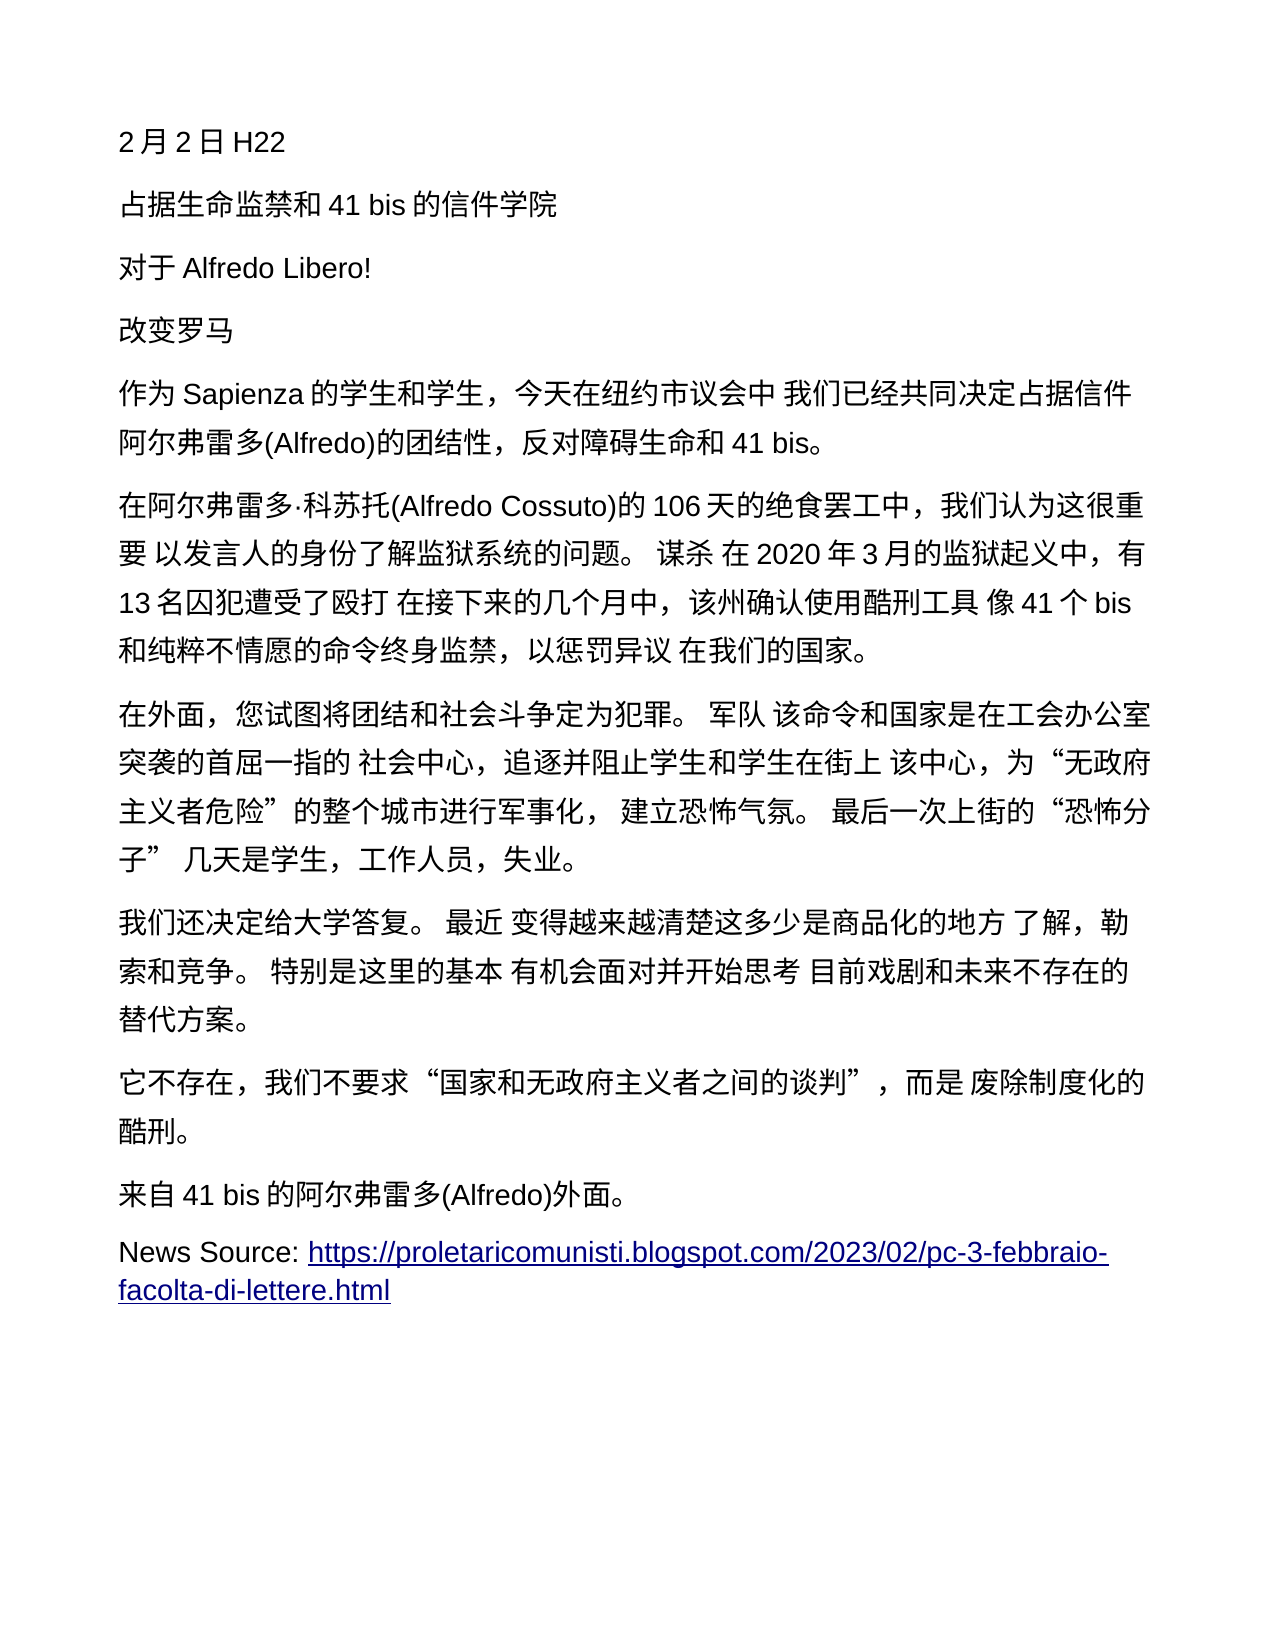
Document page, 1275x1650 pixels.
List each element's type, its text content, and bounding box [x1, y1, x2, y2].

text 对于Alfredo Libero! [118, 244, 1157, 287]
text 我们还决定给大学答复。 最近 变得越来越清楚这多少是商品化的地方 了解，勒索和竞争。 特别是这里的基本 有机会面对并开始思考 目前戏剧和未来不存在的替代方案。 [118, 900, 1157, 1039]
text News Source: https://proletaricomunisti.blogspot.com/2023/02/pc-3-febbraio-facolta-di-lettere.html [118, 1235, 1157, 1307]
text 它不存在，我们不要求“国家和无政府主义者之间的谈判”，而是 废除制度化的酷刑。 [118, 1060, 1157, 1151]
text 在外面，您试图将团结和社会斗争定为犯罪。 军队 该命令和国家是在工会办公室突袭的首屈一指的 社会中心，追逐并阻止学生和学生在街上 该中心，为“无政府主义者危险”的整个城市进行军事化， 建立恐怖气氛。 最后一次上街的“恐怖分子” 几天是学生，工作人员，失业。 [118, 691, 1157, 879]
text 作为Sapienza的学生和学生，今天在纽约市议会中 我们已经共同决定占据信件 阿尔弗雷多(Alfredo)的团结性，反对障碍生命和41 bis。 [118, 371, 1157, 461]
text 来自41 bis的阿尔弗雷多(Alfredo)外面。 [118, 1172, 1157, 1214]
text 改变罗马 [118, 307, 1157, 350]
text 在阿尔弗雷多·科苏托(Alfredo Cossuto)的106天的绝食罢工中，我们认为这很重要 以发言人的身份了解监狱系统的问题。 谋杀 在2020年3月的监狱起义中，有13名囚犯遭受了殴打 在接下来的几个月中，该州确认使用酷刑工具 像41个bis和纯粹不情愿的命令终身监禁，以惩罚异议 在我们的国家。 [118, 482, 1157, 670]
text 2月2日H22 [118, 118, 1157, 160]
text 占据生命监禁和41 bis的信件学院 [118, 181, 1157, 223]
